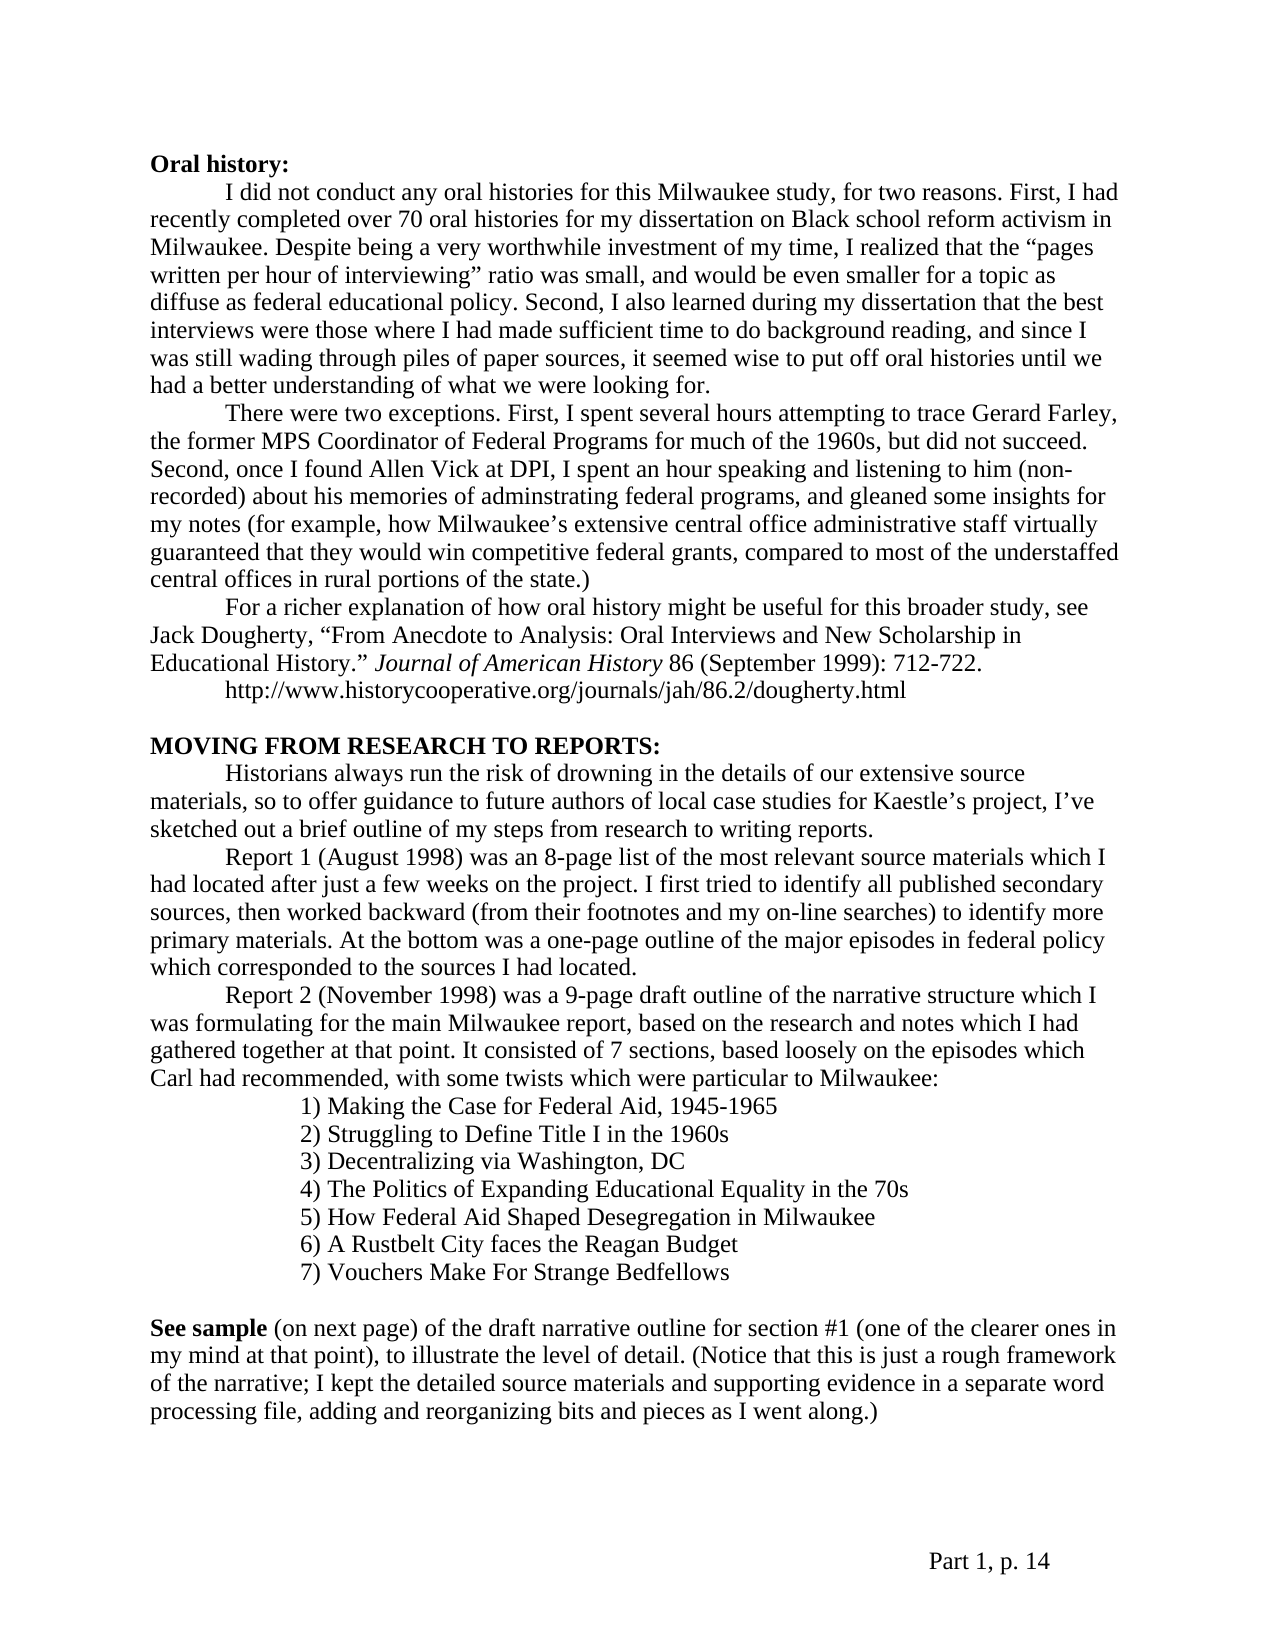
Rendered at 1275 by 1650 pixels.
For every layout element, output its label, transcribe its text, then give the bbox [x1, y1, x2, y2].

text 5) How Federal Aid Shaped Desegregation in Milwaukee [150, 1203, 1125, 1231]
text 3) Decentralizing via Washington, DC [150, 1147, 1125, 1175]
text There were two exceptions. First, I spent several hours attempting to trace Gerard Farley, the former MPS Coordinator of Federal Programs for much of the 1960s, but did not succeed. Second, once I found Allen Vick at DPI, I spent an hour speaking and listening to him (non-recorded) about his memories of adminstrating federal programs, and gleaned some insights for my notes (for example, how Milwaukee’s extensive central office administrative staff virtually guaranteed that they would win competitive federal grants, compared to most of the understaffed central offices in rural portions of the state.) [150, 399, 1125, 593]
text Report 1 (August 1998) was an 8-page list of the most relevant source materials which I had located after just a few weeks on the project. I first tried to identify all published secondary sources, then worked backward (from their footnotes and my on-line searches) to identify more primary materials. At the bottom was a one-page outline of the major episodes in federal policy which corresponded to the sources I had located. [150, 843, 1125, 981]
text MOVING FROM RESEARCH TO REPORTS: [150, 732, 1125, 759]
text Oral history: [150, 150, 1125, 178]
text I did not conduct any oral histories for this Milwaukee study, for two reasons. First, I had recently completed over 70 oral histories for my dissertation on Black school reform activism in Milwaukee. Despite being a very worthwhile investment of my time, I realized that the “pages written per hour of interviewing” ratio was small, and would be even smaller for a topic as diffuse as federal educational policy. Second, I also learned during my dissertation that the best interviews were those where I had made sufficient time to do background reading, and since I was still wading through piles of paper sources, it seemed wise to put off oral histories until we had a better understanding of what we were looking for. [150, 178, 1125, 399]
text See sample (on next page) of the draft narrative outline for section #1 (one of the clearer ones in my mind at that point), to illustrate the level of detail. (Notice that this is just a rough framework of the narrative; I kept the detailed source materials and supporting evidence in a separate word processing file, adding and reorganizing bits and pieces as I went along.) [150, 1314, 1125, 1424]
text 1) Making the Case for Federal Aid, 1945-1965 [150, 1092, 1125, 1120]
text Historians always run the risk of drowning in the details of our extensive source materials, so to offer guidance to future authors of local case studies for Kaestle’s project, I’ve sketched out a brief outline of my steps from research to writing reports. [150, 759, 1125, 843]
text Report 2 (November 1998) was a 9-page draft outline of the narrative structure which I was formulating for the main Milwaukee report, based on the research and notes which I had gathered together at that point. It consisted of 7 sections, based loosely on the episodes which Carl had recommended, with some twists which were particular to Milwaukee: [150, 981, 1125, 1092]
text http://www.historycooperative.org/journals/jah/86.2/dougherty.html [150, 676, 1125, 704]
text For a richer explanation of how oral history might be useful for this broader study, see Jack Dougherty, “From Anecdote to Analysis: Oral Interviews and New Scholarship in Educational History.” Journal of American History 86 (September 1999): 712-722. [150, 593, 1125, 676]
text 4) The Politics of Expanding Educational Equality in the 70s [150, 1175, 1125, 1203]
text 7) Vouchers Make For Strange Bedfellows [150, 1258, 1125, 1286]
text 2) Struggling to Define Title I in the 1960s [150, 1120, 1125, 1147]
text 6) A Rustbelt City faces the Reagan Budget [150, 1231, 1125, 1258]
